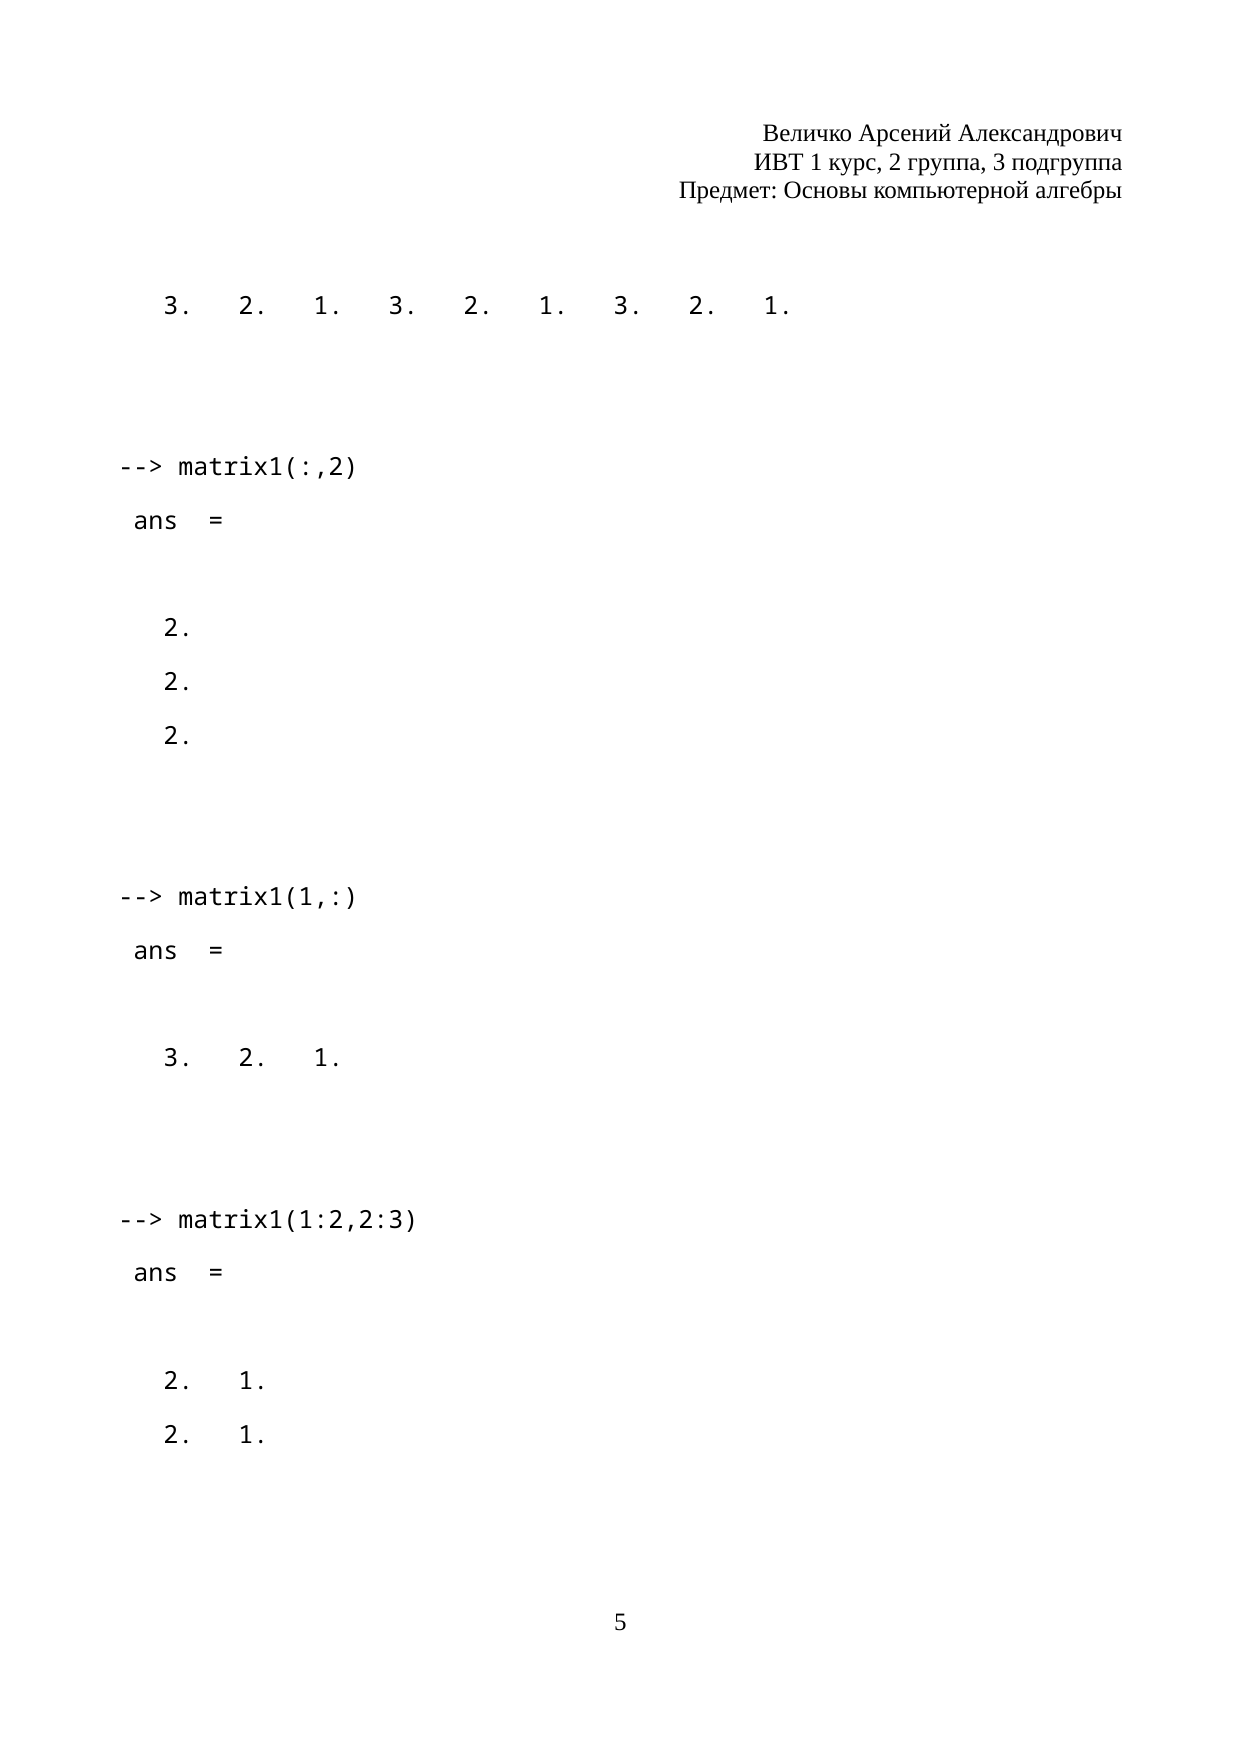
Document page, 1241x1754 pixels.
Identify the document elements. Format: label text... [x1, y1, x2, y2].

text ans = [118, 1255, 1122, 1289]
text 2. 1. [118, 1416, 1122, 1450]
text 2. 1. [118, 1363, 1122, 1397]
text 2. [118, 718, 1122, 752]
text ans = [118, 933, 1122, 967]
text --> matrix1(1,:) [118, 879, 1122, 913]
text ans = [118, 503, 1122, 537]
text --> matrix1(1:2,2:3) [118, 1201, 1122, 1235]
text 2. [118, 664, 1122, 698]
text 3. 2. 1. 3. 2. 1. 3. 2. 1. [118, 288, 1122, 322]
text 3. 2. 1. [118, 1040, 1122, 1074]
text 2. [118, 610, 1122, 644]
text --> matrix1(:,2) [118, 449, 1122, 483]
